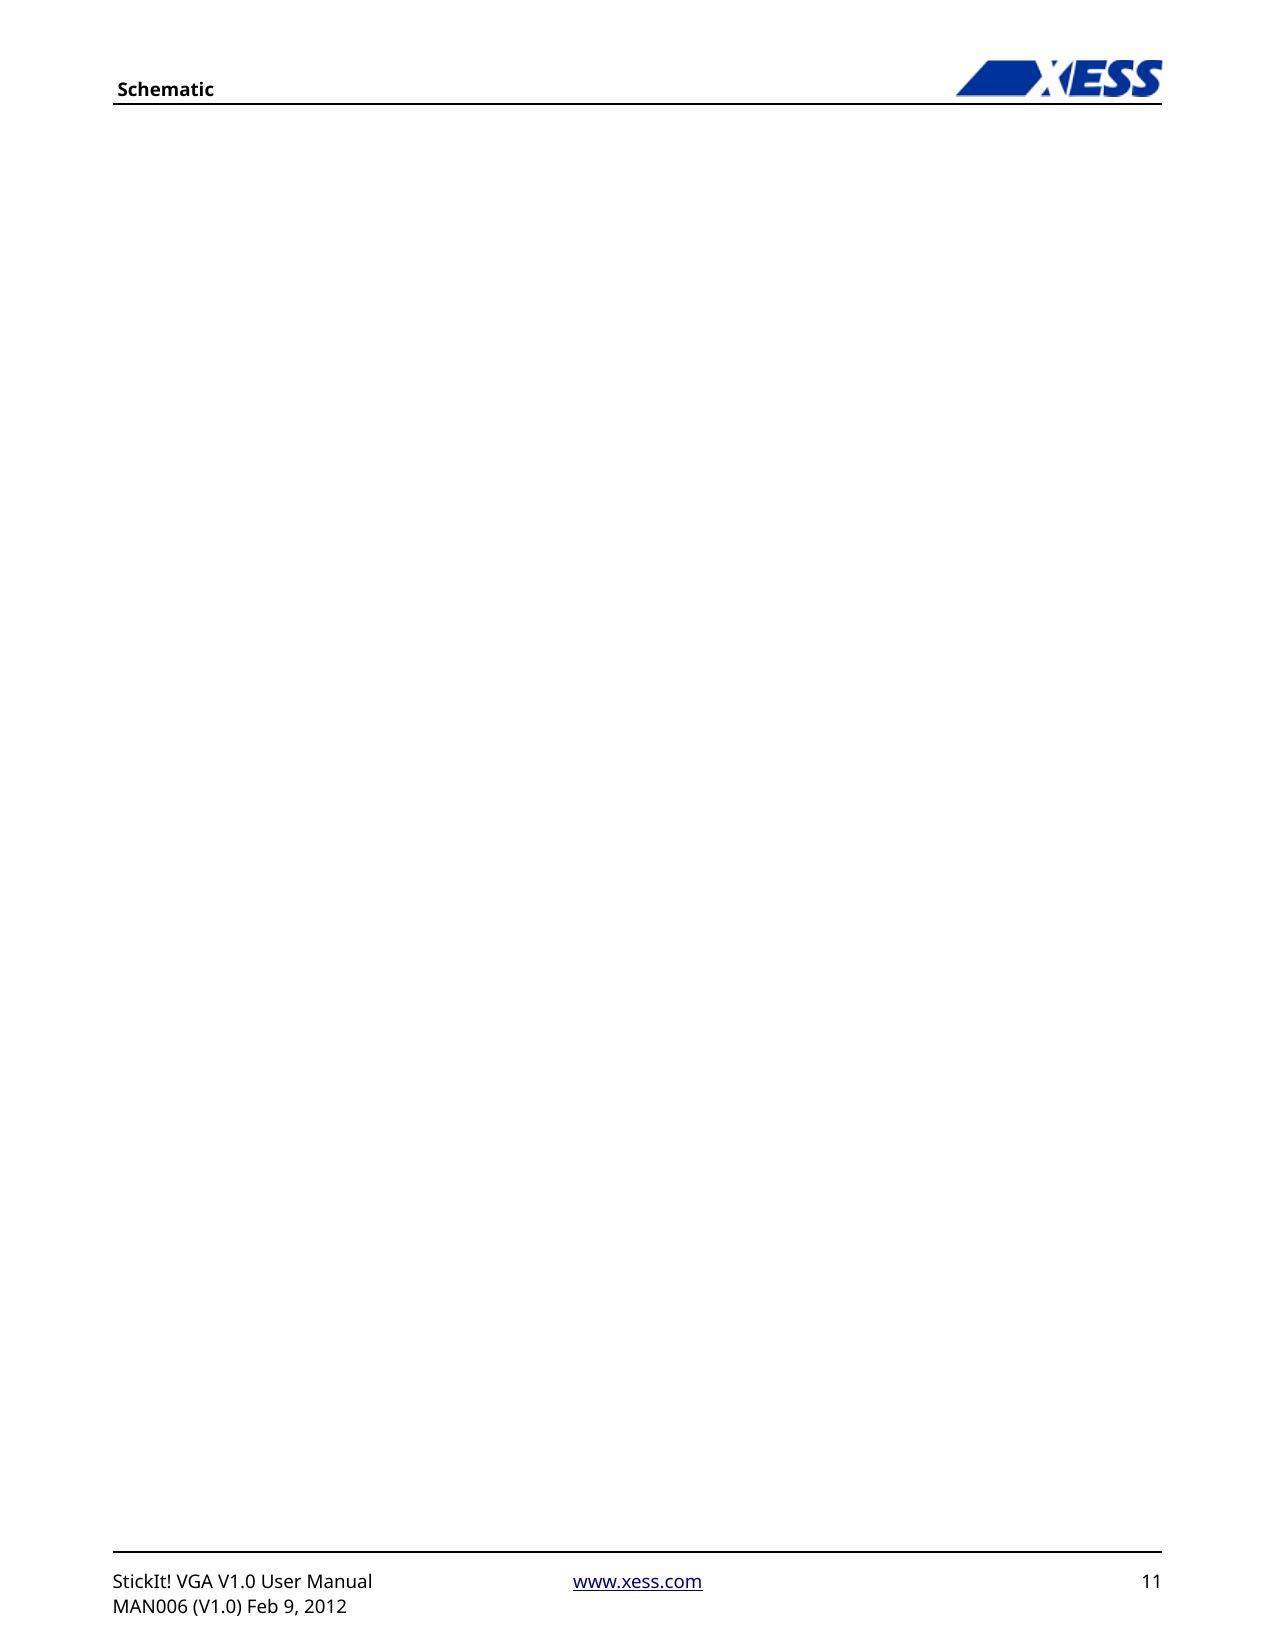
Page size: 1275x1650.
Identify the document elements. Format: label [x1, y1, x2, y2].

picture [955, 60, 1163, 97]
